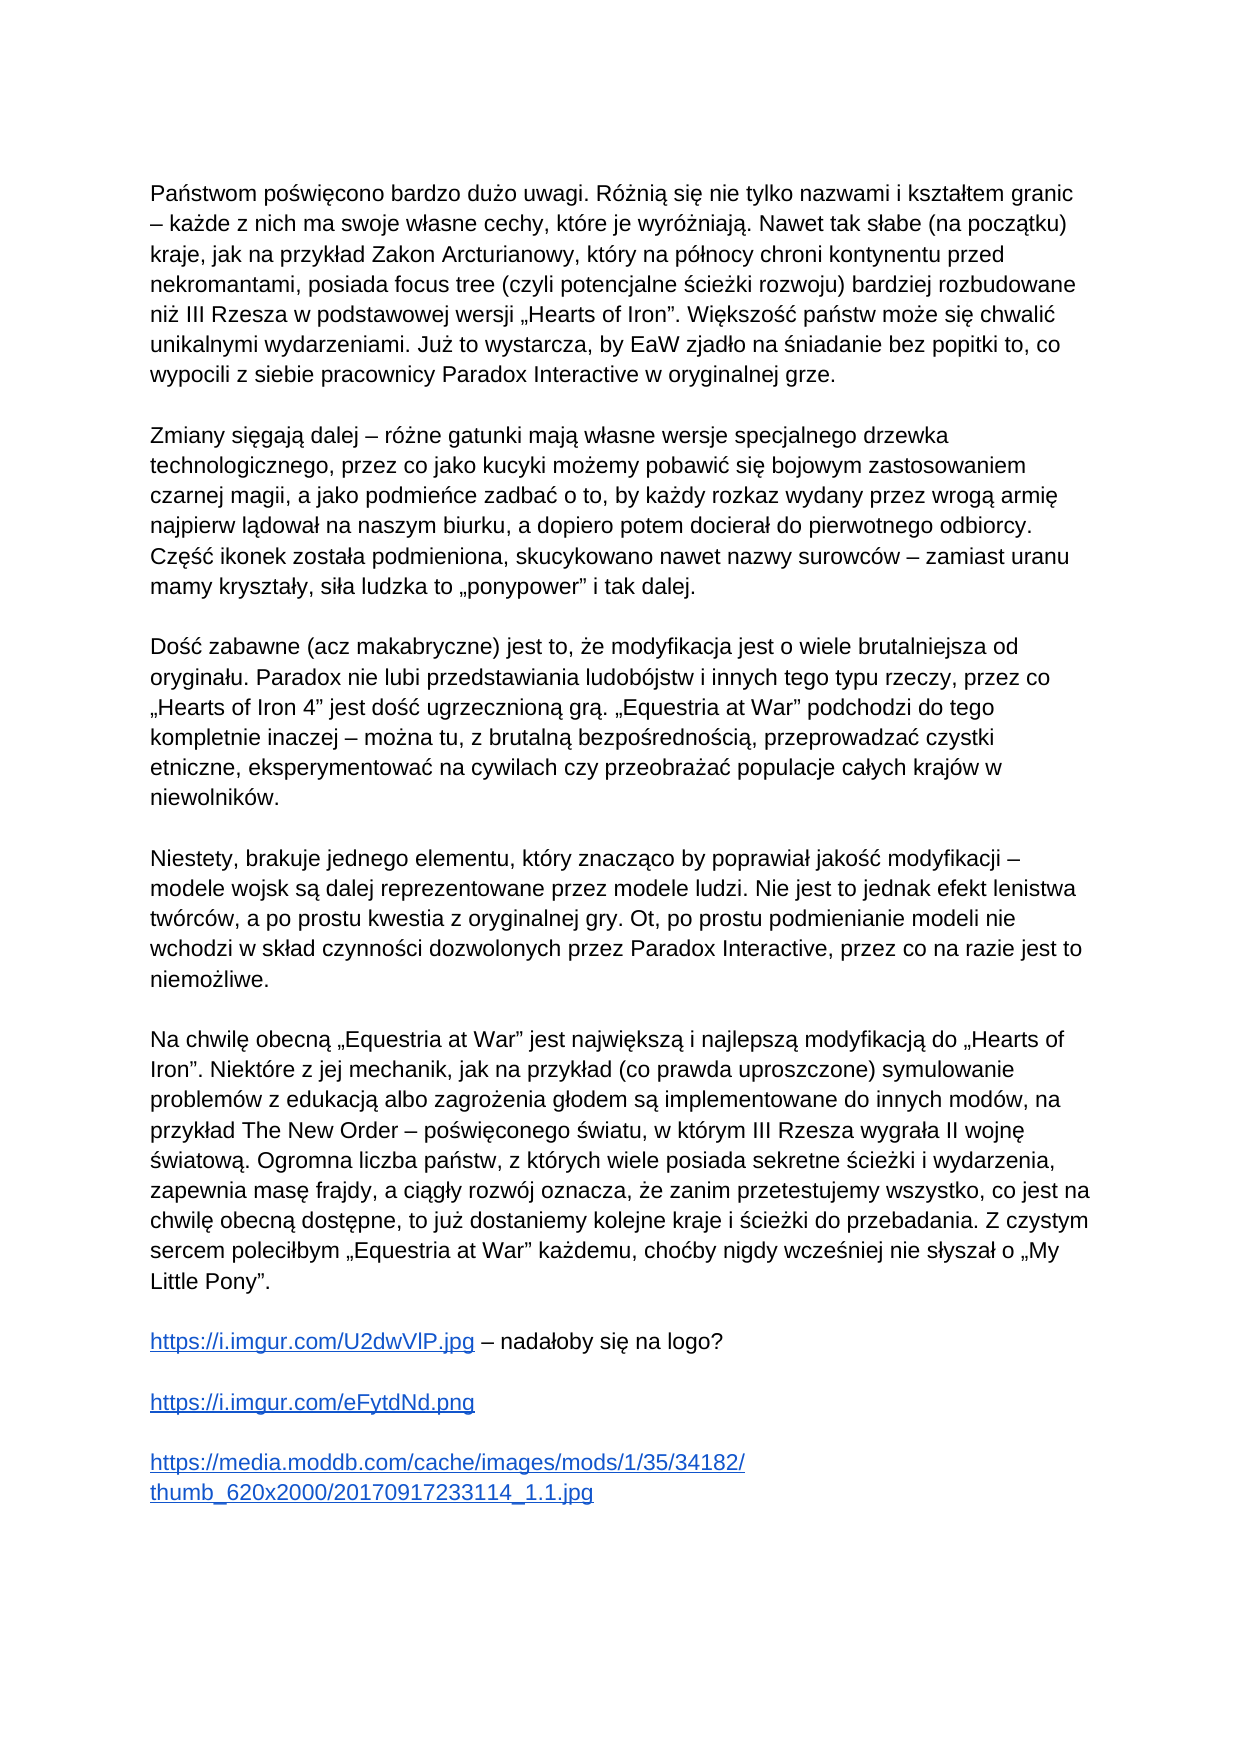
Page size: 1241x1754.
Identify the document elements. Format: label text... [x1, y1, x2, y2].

text https://i.imgur.com/eFytdNd.png [150, 1388, 1090, 1415]
text Państwom poświęcono bardzo dużo uwagi. Różnią się nie tylko nazwami i kształtem granic – każde z nich ma swoje własne cechy, które je wyróżniają. Nawet tak słabe (na początku) kraje, jak na przykład Zakon Arcturianowy, który na północy chroni kontynentu przed nekromantami, posiada focus tree (czyli potencjalne ścieżki rozwoju) bardziej rozbudowane niż III Rzesza w podstawowej wersji „Hearts of Iron”. Większość państw może się chwalić unikalnymi wydarzeniami. Już to wystarcza, by EaW zjadło na śniadanie bez popitki to, co wypocili z siebie pracownicy Paradox Interactive w oryginalnej grze. [150, 180, 1090, 388]
text Dość zabawne (acz makabryczne) jest to, że modyfikacja jest o wiele brutalniejsza od oryginału. Paradox nie lubi przedstawiania ludobójstw i innych tego typu rzeczy, przez co „Hearts of Iron 4” jest dość ugrzecznioną grą. „Equestria at War” podchodzi do tego kompletnie inaczej – można tu, z brutalną bezpośrednością, przeprowadzać czystki etniczne, eksperymentować na cywilach czy przeobrażać populacje całych krajów w niewolników. [150, 633, 1090, 811]
text https://media.moddb.com/cache/images/mods/1/35/34182/thumb_620x2000/20170917233114_1.1.jpg [150, 1449, 1090, 1506]
text Niestety, brakuje jednego elementu, który znacząco by poprawiał jakość modyfikacji – modele wojsk są dalej reprezentowane przez modele ludzi. Nie jest to jednak efekt lenistwa twórców, a po prostu kwestia z oryginalnej gry. Ot, po prostu podmienianie modeli nie wchodzi w skład czynności dozwolonych przez Paradox Interactive, przez co na razie jest to niemożliwe. [150, 845, 1090, 992]
text Zmiany sięgają dalej – różne gatunki mają własne wersje specjalnego drzewka technologicznego, przez co jako kucyki możemy pobawić się bojowym zastosowaniem czarnej magii, a jako podmieńce zadbać o to, by każdy rozkaz wydany przez wrogą armię najpierw lądował na naszym biurku, a dopiero potem docierał do pierwotnego odbiorcy. Część ikonek została podmieniona, skucykowano nawet nazwy surowców – zamiast uranu mamy kryształy, siła ludzka to „ponypower” i tak dalej. [150, 422, 1090, 599]
text Na chwilę obecną „Equestria at War” jest największą i najlepszą modyfikacją do „Hearts of Iron”. Niektóre z jej mechanik, jak na przykład (co prawda uproszczone) symulowanie problemów z edukacją albo zagrożenia głodem są implementowane do innych modów, na przykład The New Order – poświęconego światu, w którym III Rzesza wygrała II wojnę światową. Ogromna liczba państw, z których wiele posiada sekretne ścieżki i wydarzenia, zapewnia masę frajdy, a ciągły rozwój oznacza, że zanim przetestujemy wszystko, co jest na chwilę obecną dostępne, to już dostaniemy kolejne kraje i ścieżki do przebadania. Z czystym sercem poleciłbym „Equestria at War” każdemu, choćby nigdy wcześniej nie słyszał o „My Little Pony”. [150, 1026, 1090, 1294]
text https://i.imgur.com/U2dwVlP.jpg – nadałoby się na logo? [150, 1328, 1090, 1354]
